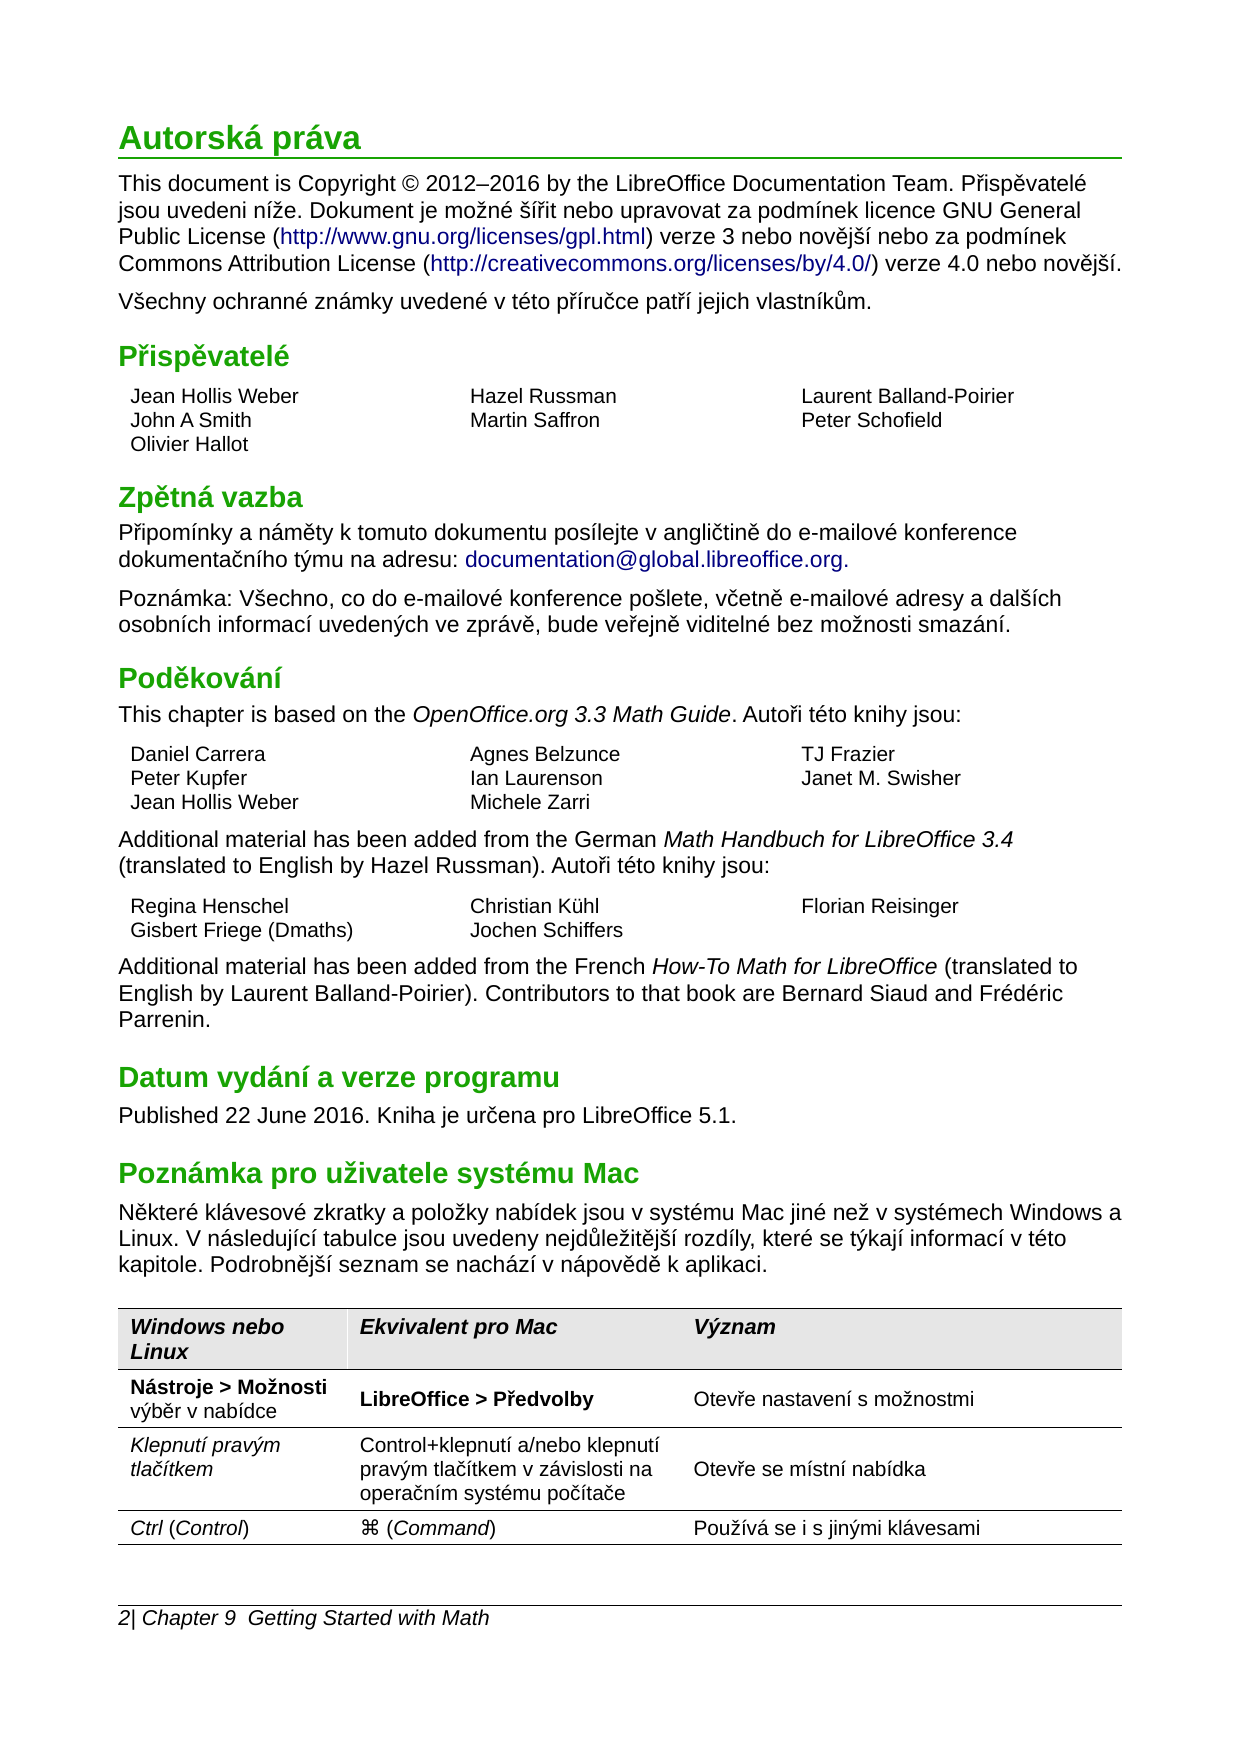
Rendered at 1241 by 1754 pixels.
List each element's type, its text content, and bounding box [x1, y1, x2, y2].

text Additional material has been added from the French How-To Math for LibreOffice (translated to English by Laurent Balland-Poirier). Contributors to that book are Bernard Siaud and Frédéric Parrenin. [118, 953, 1122, 1032]
table_cell [789, 432, 1122, 456]
subtitle Poděkování [118, 661, 1122, 695]
table_header Christian Kühl [458, 894, 789, 917]
table_cell Nástroje > Možnosti výběr v nabídce [118, 1370, 347, 1427]
table_cell Janet M. Swisher [789, 766, 1122, 790]
table_cell Ian Laurenson [458, 766, 789, 790]
table_header Jean Hollis Weber [118, 384, 458, 408]
table_cell [789, 790, 1122, 814]
table_header Ekvivalent pro Mac [348, 1309, 681, 1369]
table_header Windows nebo Linux [118, 1309, 347, 1369]
table_header Agnes Belzunce [458, 742, 789, 766]
table_header TJ Frazier [789, 742, 1122, 766]
table_cell Používá se i s jinými klávesami [681, 1511, 1122, 1544]
table_header Význam [681, 1309, 1122, 1369]
table_header Hazel Russman [458, 384, 789, 408]
table_cell Otevře se místní nabídka [681, 1428, 1122, 1509]
subtitle Přispěvatelé [118, 339, 1122, 372]
subtitle Autorská práva [118, 118, 1122, 157]
table_cell Otevře nastavení s možnostmi [681, 1370, 1122, 1427]
table_cell Michele Zarri [458, 790, 789, 814]
text This chapter is based on the OpenOffice.org 3.3 Math Guide. Autoři této knihy jsou: [118, 701, 1122, 727]
subtitle Datum vydání a verze programu [118, 1060, 1122, 1093]
table_cell LibreOffice > Předvolby [348, 1370, 681, 1427]
text Published 22 June 2016. Kniha je určena pro LibreOffice 5.1. [118, 1102, 1122, 1128]
table_header Regina Henschel [118, 894, 458, 917]
table_cell Klepnutí pravým tlačítkem [118, 1428, 347, 1509]
table_header Laurent Balland-Poirier [789, 384, 1122, 408]
table_cell Peter Kupfer [118, 766, 458, 790]
text Poznámka: Všechno, co do e-mailové konference pošlete, včetně e-mailové adresy a dalších osobních informací uvedených ve zprávě, bude veřejně viditelné bez možnosti smazání. [118, 584, 1122, 637]
text Připomínky a náměty k tomuto dokumentu posílejte v angličtině do e-mailové konference dokumentačního týmu na adresu: documentation@global.libreoffice.org. [118, 519, 1122, 572]
text This document is Copyright © 2012–2016 by the LibreOffice Documentation Team. Přispěvatelé jsou uvedeni níže. Dokument je možné šířit nebo upravovat za podmínek licence GNU General Public License (http://www.gnu.org/licenses/gpl.html) verze 3 nebo novější nebo za podmínek Commons Attribution License (http://creativecommons.org/licenses/by/4.0/) verze 4.0 nebo novější. [118, 170, 1122, 276]
table_cell Jochen Schiffers [458, 918, 789, 941]
text Některé klávesové zkratky a položky nabídek jsou v systému Mac jiné než v systémech Windows a Linux. V následující tabulce jsou uvedeny nejdůležitější rozdíly, které se týkají informací v této kapitole. Podrobnější seznam se nachází v nápovědě k aplikaci. [118, 1198, 1122, 1278]
table_header Daniel Carrera [118, 742, 458, 766]
table_cell Martin Saffron [458, 408, 789, 432]
table_cell [458, 432, 789, 456]
subtitle Poznámka pro uživatele systému Mac [118, 1156, 1122, 1189]
table_cell Jean Hollis Weber [118, 790, 458, 814]
subtitle Zpětná vazba [118, 480, 1122, 513]
text Všechny ochranné známky uvedené v této příručce patří jejich vlastníkům. [118, 288, 1122, 315]
table_cell Ctrl (Control) [118, 1511, 347, 1544]
table_cell John A Smith [118, 408, 458, 432]
table_cell Control+klepnutí a/nebo klepnutí pravým tlačítkem v závislosti na operačním systému počítače [348, 1428, 681, 1509]
table_header Florian Reisinger [789, 894, 1122, 917]
table_cell Olivier Hallot [118, 432, 458, 456]
table_cell Gisbert Friege (Dmaths) [118, 918, 458, 941]
table_cell ⌘ (Command) [348, 1511, 681, 1544]
table_cell Peter Schofield [789, 408, 1122, 432]
text Additional material has been added from the German Math Handbuch for LibreOffice 3.4 (translated to English by Hazel Russman). Autoři této knihy jsou: [118, 826, 1122, 878]
table_cell [789, 918, 1122, 941]
